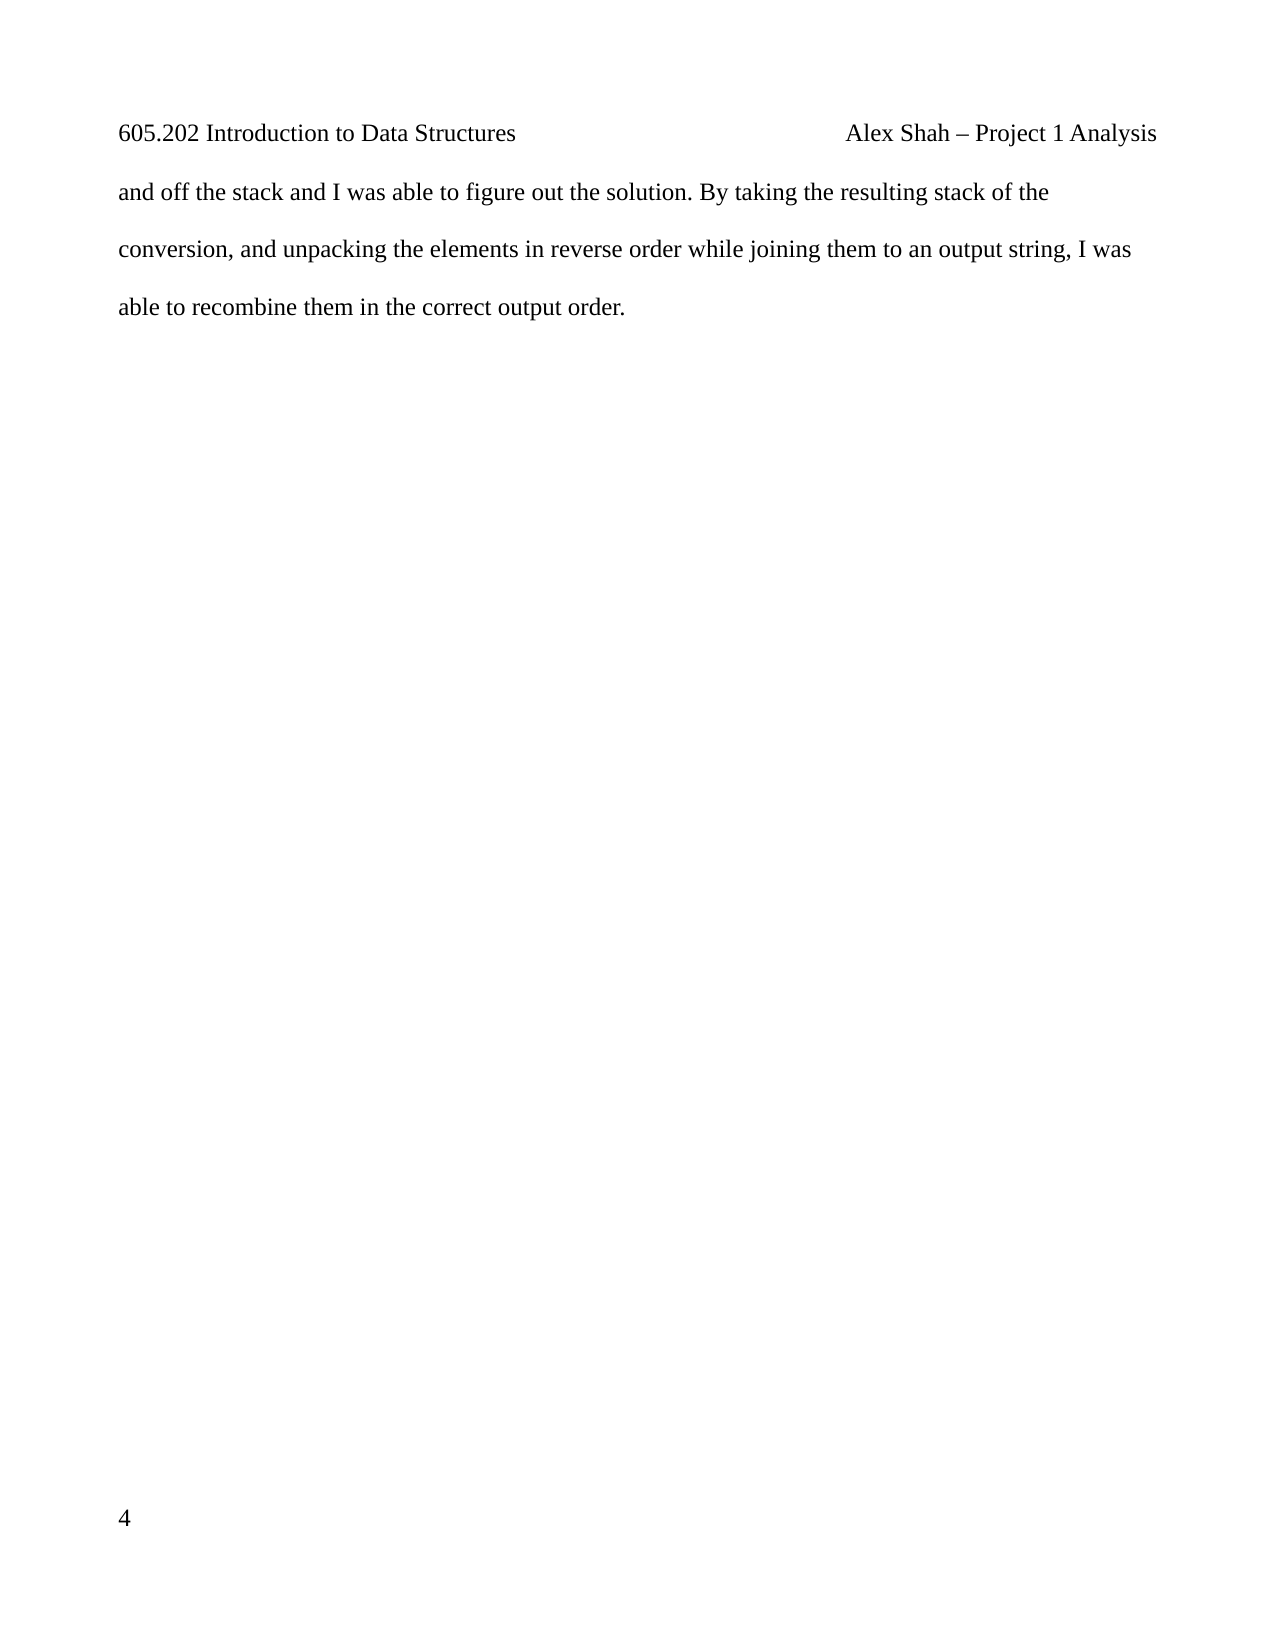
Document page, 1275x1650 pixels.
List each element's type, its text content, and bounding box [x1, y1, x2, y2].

text and off the stack and I was able to figure out the solution. By taking the resulting stack of the conversion, and unpacking the elements in reverse order while joining them to an output string, I was able to recombine them in the correct output order. [118, 177, 1157, 321]
